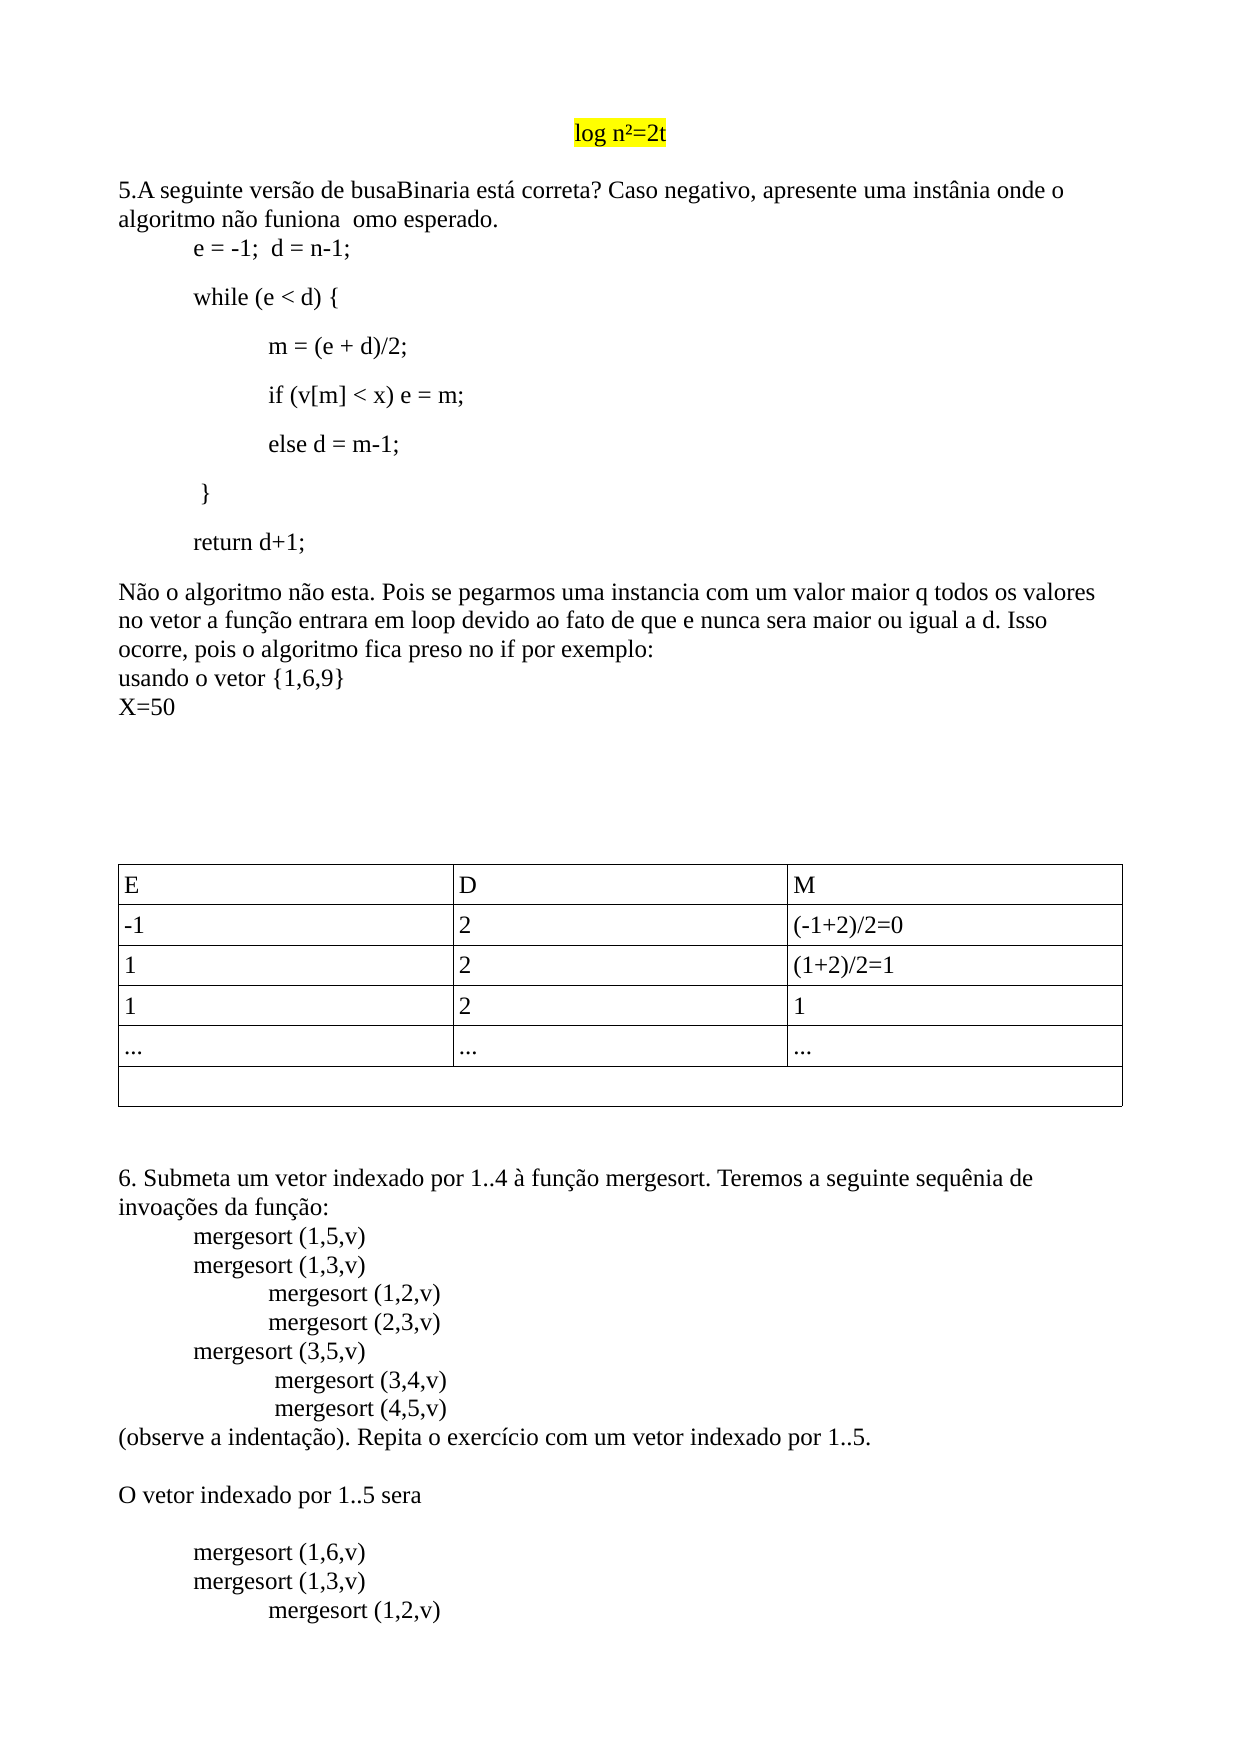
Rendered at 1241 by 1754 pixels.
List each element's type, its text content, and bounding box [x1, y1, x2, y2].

table_cell [119, 1067, 1122, 1106]
text mergesort (1,3,v) [118, 1250, 1122, 1278]
text else d = m-1; [118, 429, 1122, 458]
text mergesort (3,5,v) [118, 1336, 1122, 1365]
text m = (e + d)/2; [118, 331, 1122, 360]
table_cell ... [119, 1026, 453, 1066]
text while (e < d) { [118, 282, 1122, 311]
text X=50 [118, 692, 1122, 720]
text mergesort (3,4,v) [118, 1365, 1122, 1393]
text mergesort (1,2,v) [118, 1595, 1122, 1623]
text usando o vetor {1,6,9} [118, 663, 1122, 692]
text 6. Submeta um vetor indexado por 1..4 à função mergesort. Teremos a seguinte sequênia de invoações da função: [118, 1163, 1122, 1221]
text (observe a indentação). Repita o exercício com um vetor indexado por 1..5. [118, 1422, 1122, 1451]
table_header M [788, 865, 1122, 904]
text mergesort (4,5,v) [118, 1393, 1122, 1422]
table_cell 1 [119, 986, 453, 1025]
table_cell 1 [119, 946, 453, 985]
table_cell -1 [119, 905, 453, 945]
table_cell ... [788, 1026, 1122, 1066]
text mergesort (1,6,v) [118, 1537, 1122, 1566]
text mergesort (1,5,v) [118, 1221, 1122, 1250]
text mergesort (2,3,v) [118, 1307, 1122, 1336]
table_cell (1+2)/2=1 [788, 946, 1122, 985]
text } [118, 478, 1122, 507]
table_cell 2 [454, 946, 787, 985]
text log n²=2t [118, 118, 1122, 147]
table_cell ... [454, 1026, 787, 1066]
text Não o algoritmo não esta. Pois se pegarmos uma instancia com um valor maior q todos os valores no vetor a função entrara em loop devido ao fato de que e nunca sera maior ou igual a d. Isso ocorre, pois o algoritmo fica preso no if por exemplo: [118, 577, 1122, 663]
table_header D [454, 865, 787, 904]
text return d+1; [118, 527, 1122, 556]
table_cell 2 [454, 905, 787, 945]
table_cell (-1+2)/2=0 [788, 905, 1122, 945]
text e = -1; d = n-1; [118, 233, 1122, 262]
text O vetor indexado por 1..5 sera [118, 1480, 1122, 1508]
text mergesort (1,3,v) [118, 1566, 1122, 1595]
text mergesort (1,2,v) [118, 1278, 1122, 1307]
table_cell 2 [454, 986, 787, 1025]
table_header E [119, 865, 453, 904]
text if (v[m] < x) e = m; [118, 380, 1122, 409]
text 5.A seguinte versão de busaBinaria está correta? Caso negativo, apresente uma instânia onde o algoritmo não funiona omo esperado. [118, 176, 1122, 233]
table_cell 1 [788, 986, 1122, 1025]
